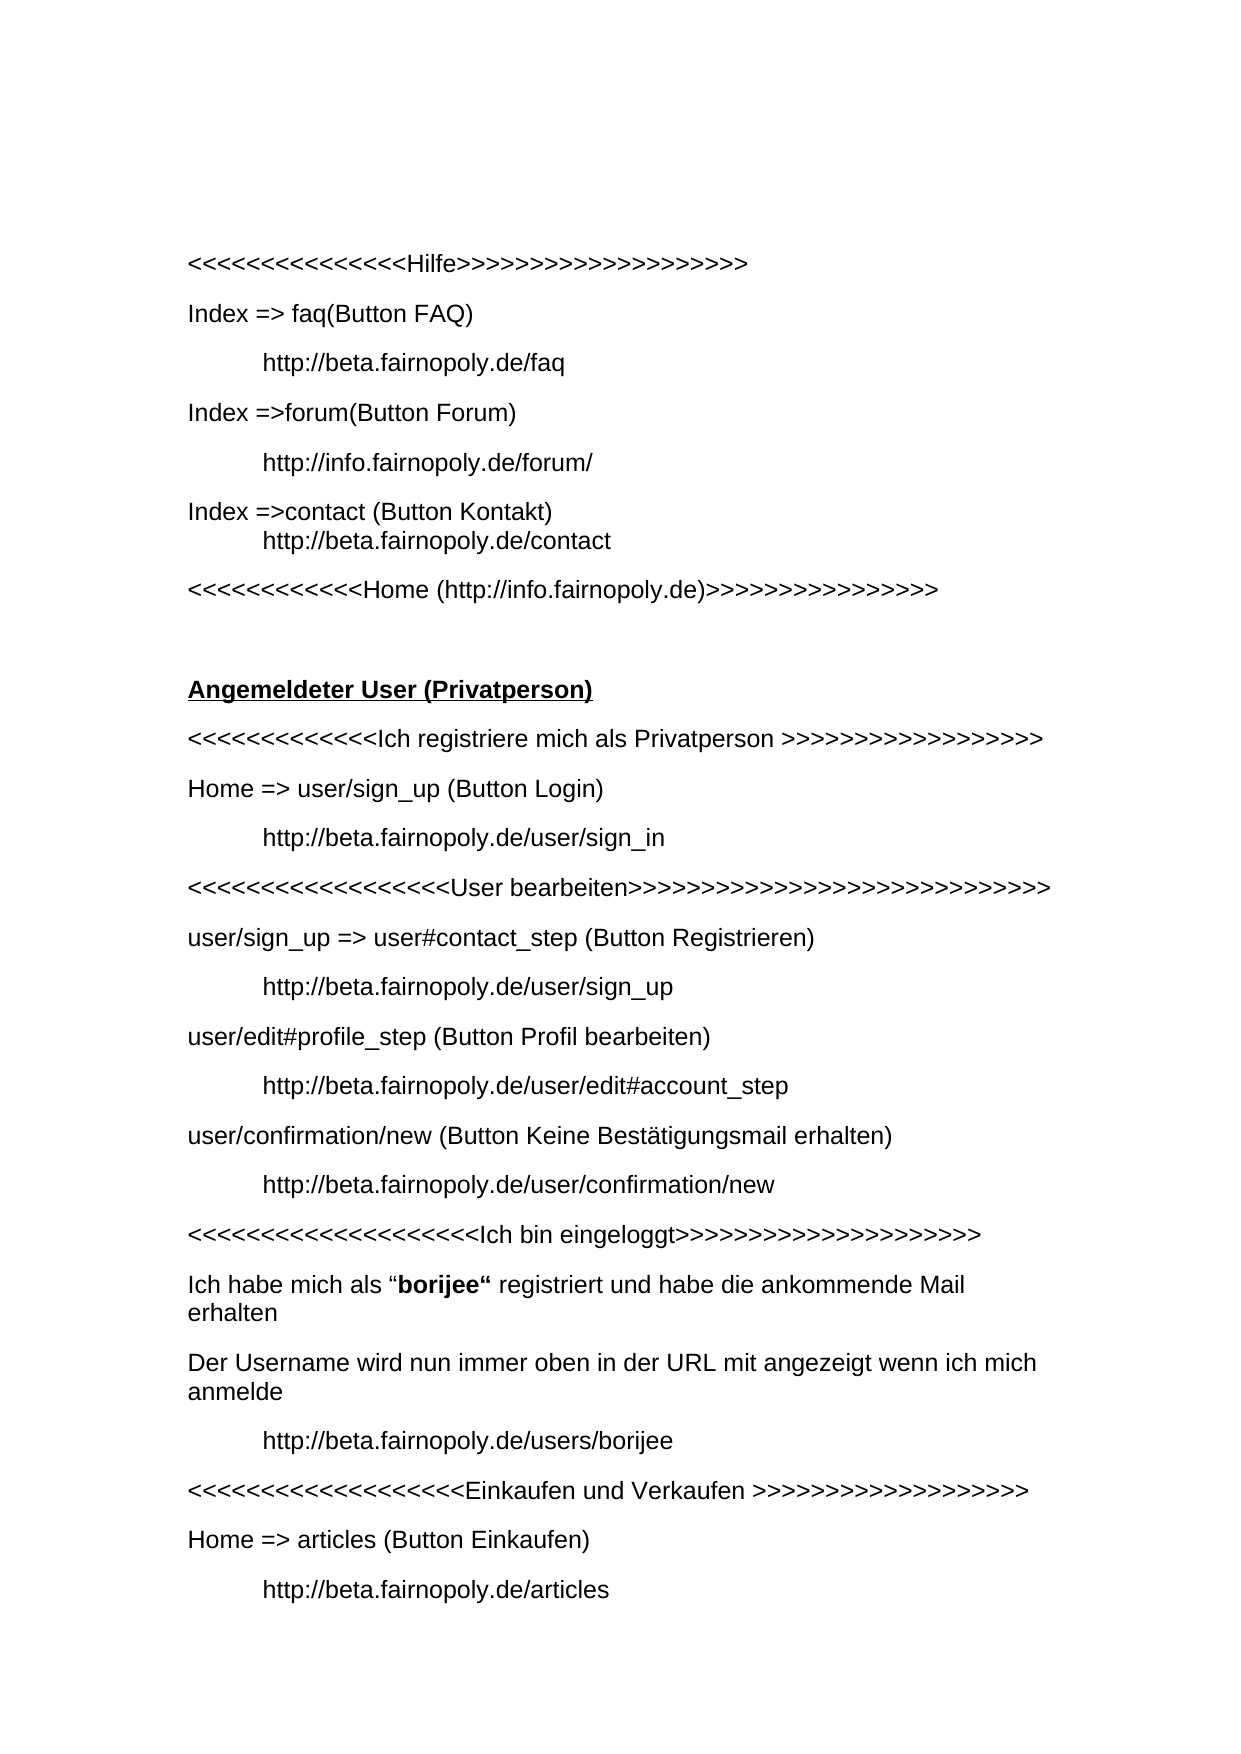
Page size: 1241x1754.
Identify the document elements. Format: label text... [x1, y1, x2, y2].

text Index =>contact (Button Kontakt) http://beta.fairnopoly.de/contact [187, 497, 1053, 554]
text user/confirmation/new (Button Keine Bestätigungsmail erhalten) [187, 1121, 1053, 1149]
text Der Username wird nun immer oben in der URL mit angezeigt wenn ich mich anmelde [187, 1348, 1053, 1405]
text Home => user/sign_up (Button Login) [187, 774, 1053, 802]
text <<<<<<<<<<<<<<<<<<<<Ich bin eingeloggt>>>>>>>>>>>>>>>>>>>>> [187, 1220, 1053, 1249]
text http://beta.fairnopoly.de/user/sign_up [187, 972, 1053, 1001]
text user/sign_up => user#contact_step (Button Registrieren) [187, 922, 1053, 951]
text user/edit#profile_step (Button Profil bearbeiten) [187, 1022, 1053, 1050]
text http://beta.fairnopoly.de/user/edit#account_step [187, 1071, 1053, 1100]
text http://info.fairnopoly.de/forum/ [187, 447, 1053, 476]
text http://beta.fairnopoly.de/faq [187, 348, 1053, 377]
text <<<<<<<<<<<<<<<<<<<Einkaufen und Verkaufen >>>>>>>>>>>>>>>>>>> [187, 1476, 1053, 1504]
text Index => faq(Button FAQ) [187, 299, 1053, 327]
text http://beta.fairnopoly.de/user/confirmation/new [187, 1170, 1053, 1199]
text <<<<<<<<<<<<<<<Hilfe>>>>>>>>>>>>>>>>>>>> [187, 249, 1053, 278]
text Ich habe mich als “borijee“ registriert und habe die ankommende Mail erhalten [187, 1269, 1053, 1327]
text Home => articles (Button Einkaufen) [187, 1525, 1053, 1554]
text <<<<<<<<<<<<<Ich registriere mich als Privatperson >>>>>>>>>>>>>>>>>> [187, 724, 1053, 753]
text Angemeldeter User (Privatperson) [187, 674, 1053, 703]
text http://beta.fairnopoly.de/articles [187, 1575, 1053, 1604]
text http://beta.fairnopoly.de/users/borijee [187, 1426, 1053, 1455]
text http://beta.fairnopoly.de/user/sign_in [187, 823, 1053, 852]
text <<<<<<<<<<<<<<<<<<User bearbeiten>>>>>>>>>>>>>>>>>>>>>>>>>>>>> [187, 873, 1053, 902]
text <<<<<<<<<<<<Home (http://info.fairnopoly.de)>>>>>>>>>>>>>>>> [187, 575, 1053, 604]
text Index =>forum(Button Forum) [187, 398, 1053, 427]
